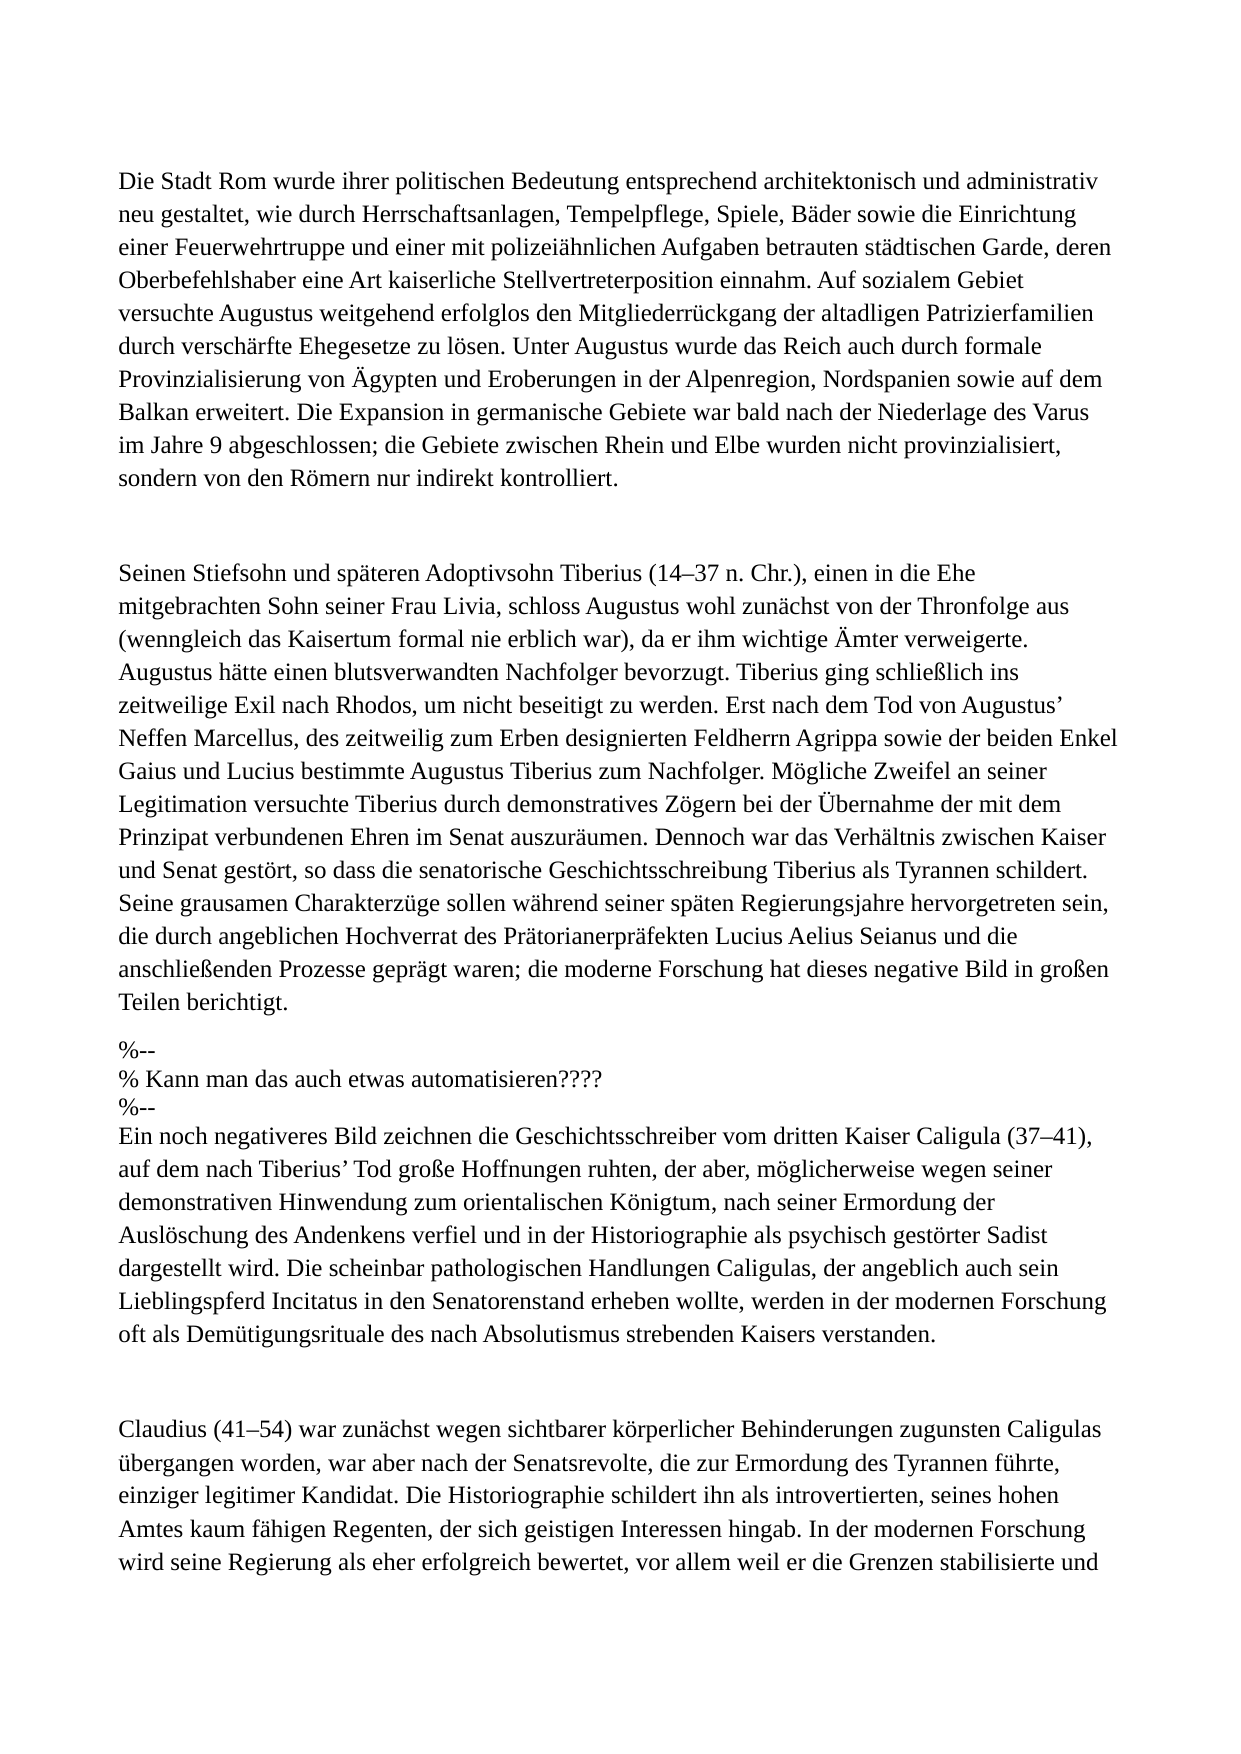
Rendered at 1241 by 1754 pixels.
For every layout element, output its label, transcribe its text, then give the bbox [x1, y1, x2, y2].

text Claudius (41–54) war zunächst wegen sichtbarer körperlicher Behinderungen zugunsten Caligulas übergangen worden, war aber nach der Senatsrevolte, die zur Ermordung des Tyrannen führte, einziger legitimer Kandidat. Die Historiographie schildert ihn als introvertierten, seines hohen Amtes kaum fähigen Regenten, der sich geistigen Interessen hingab. In der modernen Forschung wird seine Regierung als eher erfolgreich bewertet, vor allem weil er die Grenzen stabilisierte und [118, 1414, 1122, 1575]
text % Kann man das auch etwas automatisieren???? [118, 1064, 1122, 1092]
text Die Stadt Rom wurde ihrer politischen Bedeutung entsprechend architektonisch und administrativ neu gestaltet, wie durch Herrschaftsanlagen, Tempelpflege, Spiele, Bäder sowie die Einrichtung einer Feuerwehrtruppe und einer mit polizeiähnlichen Aufgaben betrauten städtischen Garde, deren Oberbefehlshaber eine Art kaiserliche Stellvertreterposition einnahm. Auf sozialem Gebiet versuchte Augustus weitgehend erfolglos den Mitgliederrückgang der altadligen Patrizierfamilien durch verschärfte Ehegesetze zu lösen. Unter Augustus wurde das Reich auch durch formale Provinzialisierung von Ägypten und Eroberungen in der Alpenregion, Nordspanien sowie auf dem Balkan erweitert. Die Expansion in germanische Gebiete war bald nach der Niederlage des Varus im Jahre 9 abgeschlossen; die Gebiete zwischen Rhein und Elbe wurden nicht provinzialisiert, sondern von den Römern nur indirekt kontrolliert. [118, 166, 1122, 492]
text Seinen Stiefsohn und späteren Adoptivsohn Tiberius (14–37 n. Chr.), einen in die Ehe mitgebrachten Sohn seiner Frau Livia, schloss Augustus wohl zunächst von der Thronfolge aus (wenngleich das Kaisertum formal nie erblich war), da er ihm wichtige Ämter verweigerte. Augustus hätte einen blutsverwandten Nachfolger bevorzugt. Tiberius ging schließlich ins zeitweilige Exil nach Rhodos, um nicht beseitigt zu werden. Erst nach dem Tod von Augustus’ Neffen Marcellus, des zeitweilig zum Erben designierten Feldherrn Agrippa sowie der beiden Enkel Gaius und Lucius bestimmte Augustus Tiberius zum Nachfolger. Mögliche Zweifel an seiner Legitimation versuchte Tiberius durch demonstratives Zögern bei der Übernahme der mit dem Prinzipat verbundenen Ehren im Senat auszuräumen. Dennoch war das Verhältnis zwischen Kaiser und Senat gestört, so dass die senatorische Geschichtsschreibung Tiberius als Tyrannen schildert. Seine grausamen Charakterzüge sollen während seiner späten Regierungsjahre hervorgetreten sein, die durch angeblichen Hochverrat des Prätorianerpräfekten Lucius Aelius Seianus und die anschließenden Prozesse geprägt waren; die moderne Forschung hat dieses negative Bild in großen Teilen berichtigt. [118, 558, 1122, 1016]
text %-- [118, 1035, 1122, 1064]
text %-- [118, 1092, 1122, 1121]
text Ein noch negativeres Bild zeichnen die Geschichtsschreiber vom dritten Kaiser Caligula (37–41), auf dem nach Tiberius’ Tod große Hoffnungen ruhten, der aber, möglicherweise wegen seiner demonstrativen Hinwendung zum orientalischen Königtum, nach seiner Ermordung der Auslöschung des Andenkens verfiel und in der Historiographie als psychisch gestörter Sadist dargestellt wird. Die scheinbar pathologischen Handlungen Caligulas, der angeblich auch sein Lieblingspferd Incitatus in den Senatorenstand erheben wollte, werden in der modernen Forschung oft als Demütigungsrituale des nach Absolutismus strebenden Kaisers verstanden. [118, 1121, 1122, 1348]
